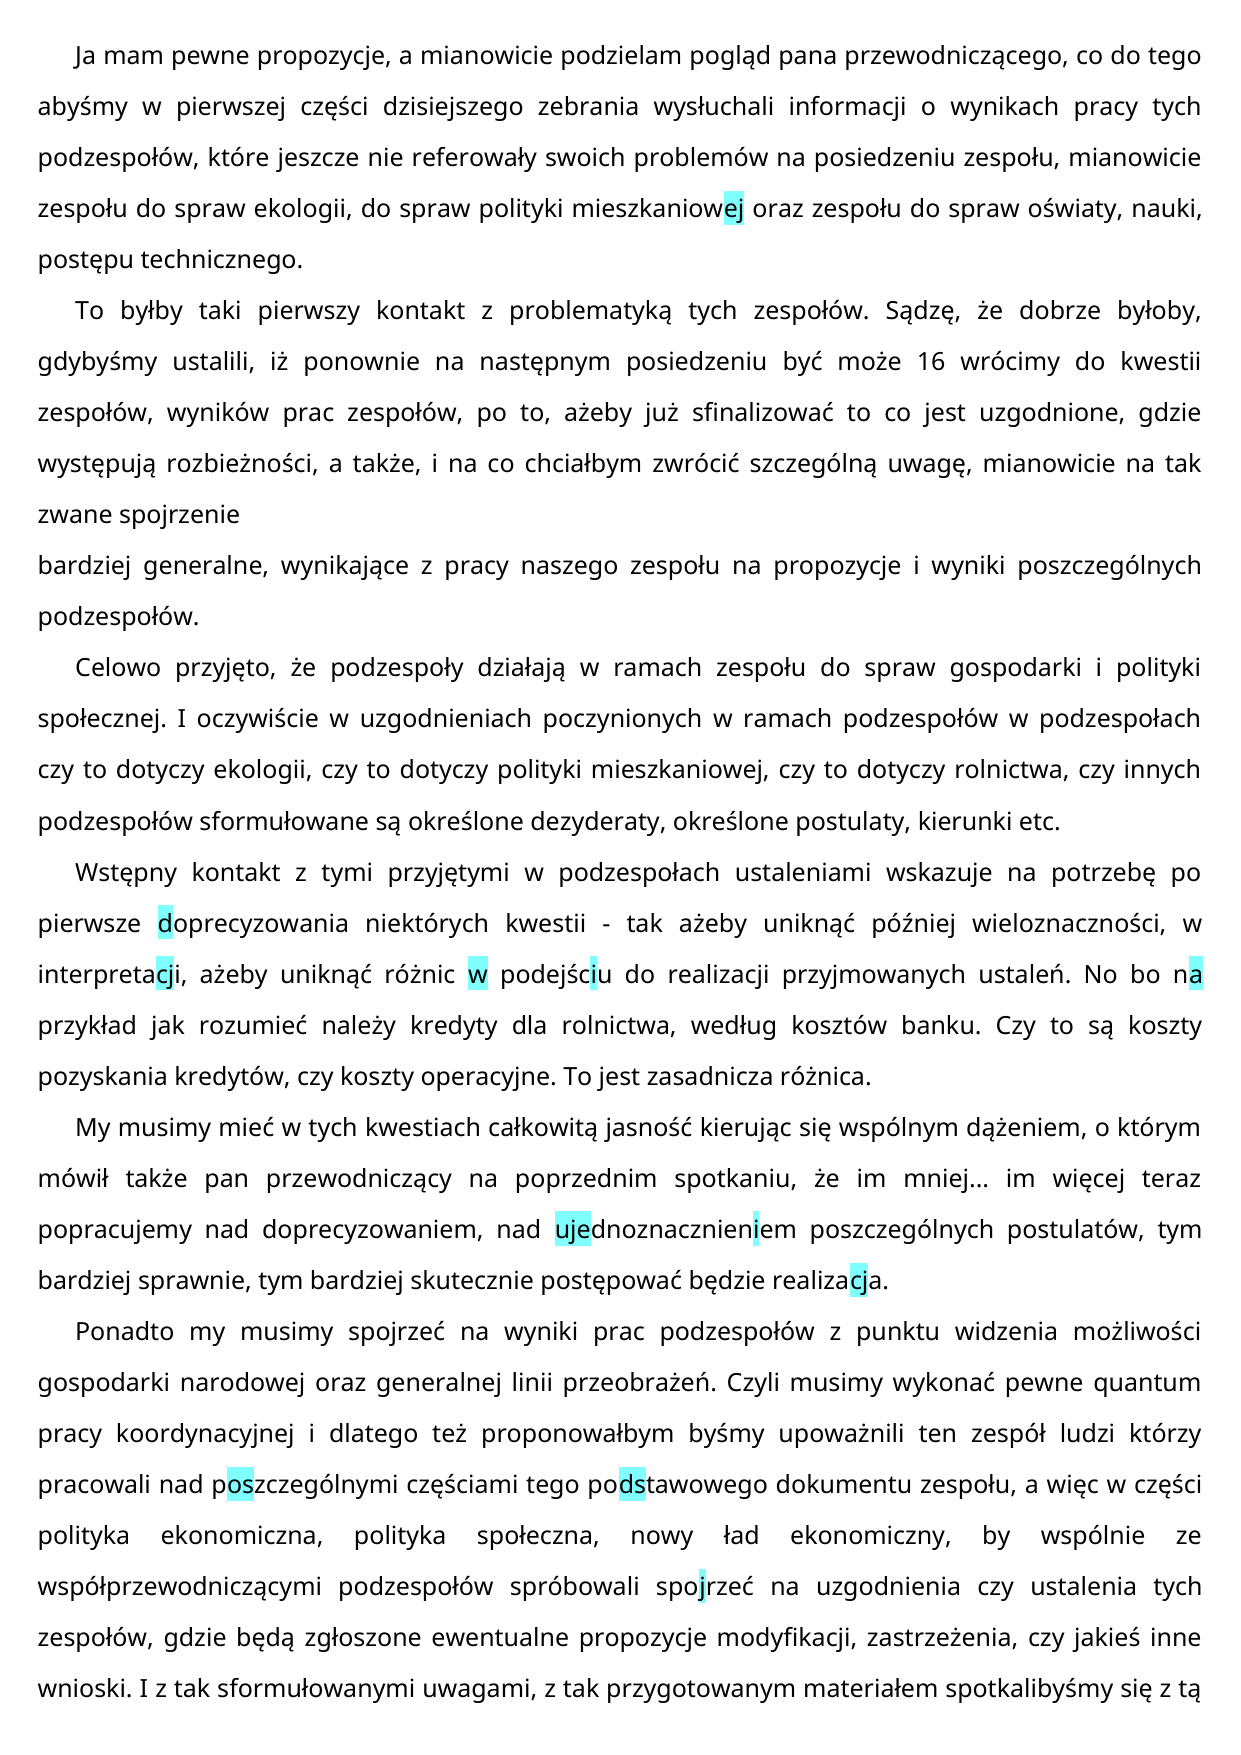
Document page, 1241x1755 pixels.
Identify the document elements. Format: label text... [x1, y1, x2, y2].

text bardziej generalne, wynikające z pracy naszego zespołu na propozycje i wyniki poszczególnych podzespołów. [37, 548, 1203, 633]
text Celowo przyjęto, że podzespoły działają w ramach zespołu do spraw gospodarki i polityki społecznej. I oczywiście w uzgodnieniach poczynionych w ramach podzespołów w podzespołach czy to dotyczy ekologii, czy to dotyczy polityki mieszkaniowej, czy to dotyczy rolnictwa, czy innych podzespołów sformułowane są określone dezyderaty, określone postulaty, kierunki etc. [37, 650, 1203, 837]
text Ponadto my musimy spojrzeć na wyniki prac podzespołów z punktu widzenia możliwości gospodarki narodowej oraz generalnej linii przeobrażeń. Czyli musimy wykonać pewne quantum pracy koordynacyjnej i dlatego też proponowałbym byśmy upoważnili ten zespół ludzi którzy pracowali nad poszczególnymi częściami tego podstawowego dokumentu zespołu, a więc w części polityka ekonomiczna, polityka społeczna, nowy ład ekonomiczny, by wspólnie ze współprzewodniczącymi podzespołów spróbowali spojrzeć na uzgodnienia czy ustalenia tych zespołów, gdzie będą zgłoszone ewentualne propozycje modyfikacji, zastrzeżenia, czy jakieś inne wnioski. I z tak sformułowanymi uwagami, z tak przygotowanym materiałem spotkalibyśmy się z tą [37, 1313, 1203, 1705]
text Ja mam pewne propozycje, a mianowicie podzielam pogląd pana przewodniczącego, co do tego abyśmy w pierwszej części dzisiejszego zebrania wysłuchali informacji o wynikach pracy tych podzespołów, które jeszcze nie referowały swoich problemów na posiedzeniu zespołu, mianowicie zespołu do spraw ekologii, do spraw polityki mieszkaniowej oraz zespołu do spraw oświaty, nauki, postępu technicznego. [37, 37, 1203, 276]
text To byłby taki pierwszy kontakt z problematyką tych zespołów. Sądzę, że dobrze byłoby, gdybyśmy ustalili, iż ponownie na następnym posiedzeniu być może 16 wrócimy do kwestii zespołów, wyników prac zespołów, po to, ażeby już sfinalizować to co jest uzgodnione, gdzie występują rozbieżności, a także, i na co chciałbym zwrócić szczególną uwagę, mianowicie na tak zwane spojrzenie [37, 293, 1203, 531]
text My musimy mieć w tych kwestiach całkowitą jasność kierując się wspólnym dążeniem, o którym mówił także pan przewodniczący na poprzednim spotkaniu, że im mniej... im więcej teraz popracujemy nad doprecyzowaniem, nad ujednoznacznieniem poszczególnych postulatów, tym bardziej sprawnie, tym bardziej skutecznie postępować będzie realizacja. [37, 1109, 1203, 1297]
text Wstępny kontakt z tymi przyjętymi w podzespołach ustaleniami wskazuje na potrzebę po pierwsze doprecyzowania niektórych kwestii - tak ażeby uniknąć później wieloznaczności, w interpretacji, ażeby uniknąć różnic w podejściu do realizacji przyjmowanych ustaleń. No bo na przykład jak rozumieć należy kredyty dla rolnictwa, według kosztów banku. Czy to są koszty pozyskania kredytów, czy koszty operacyjne. To jest zasadnicza różnica. [37, 854, 1203, 1092]
